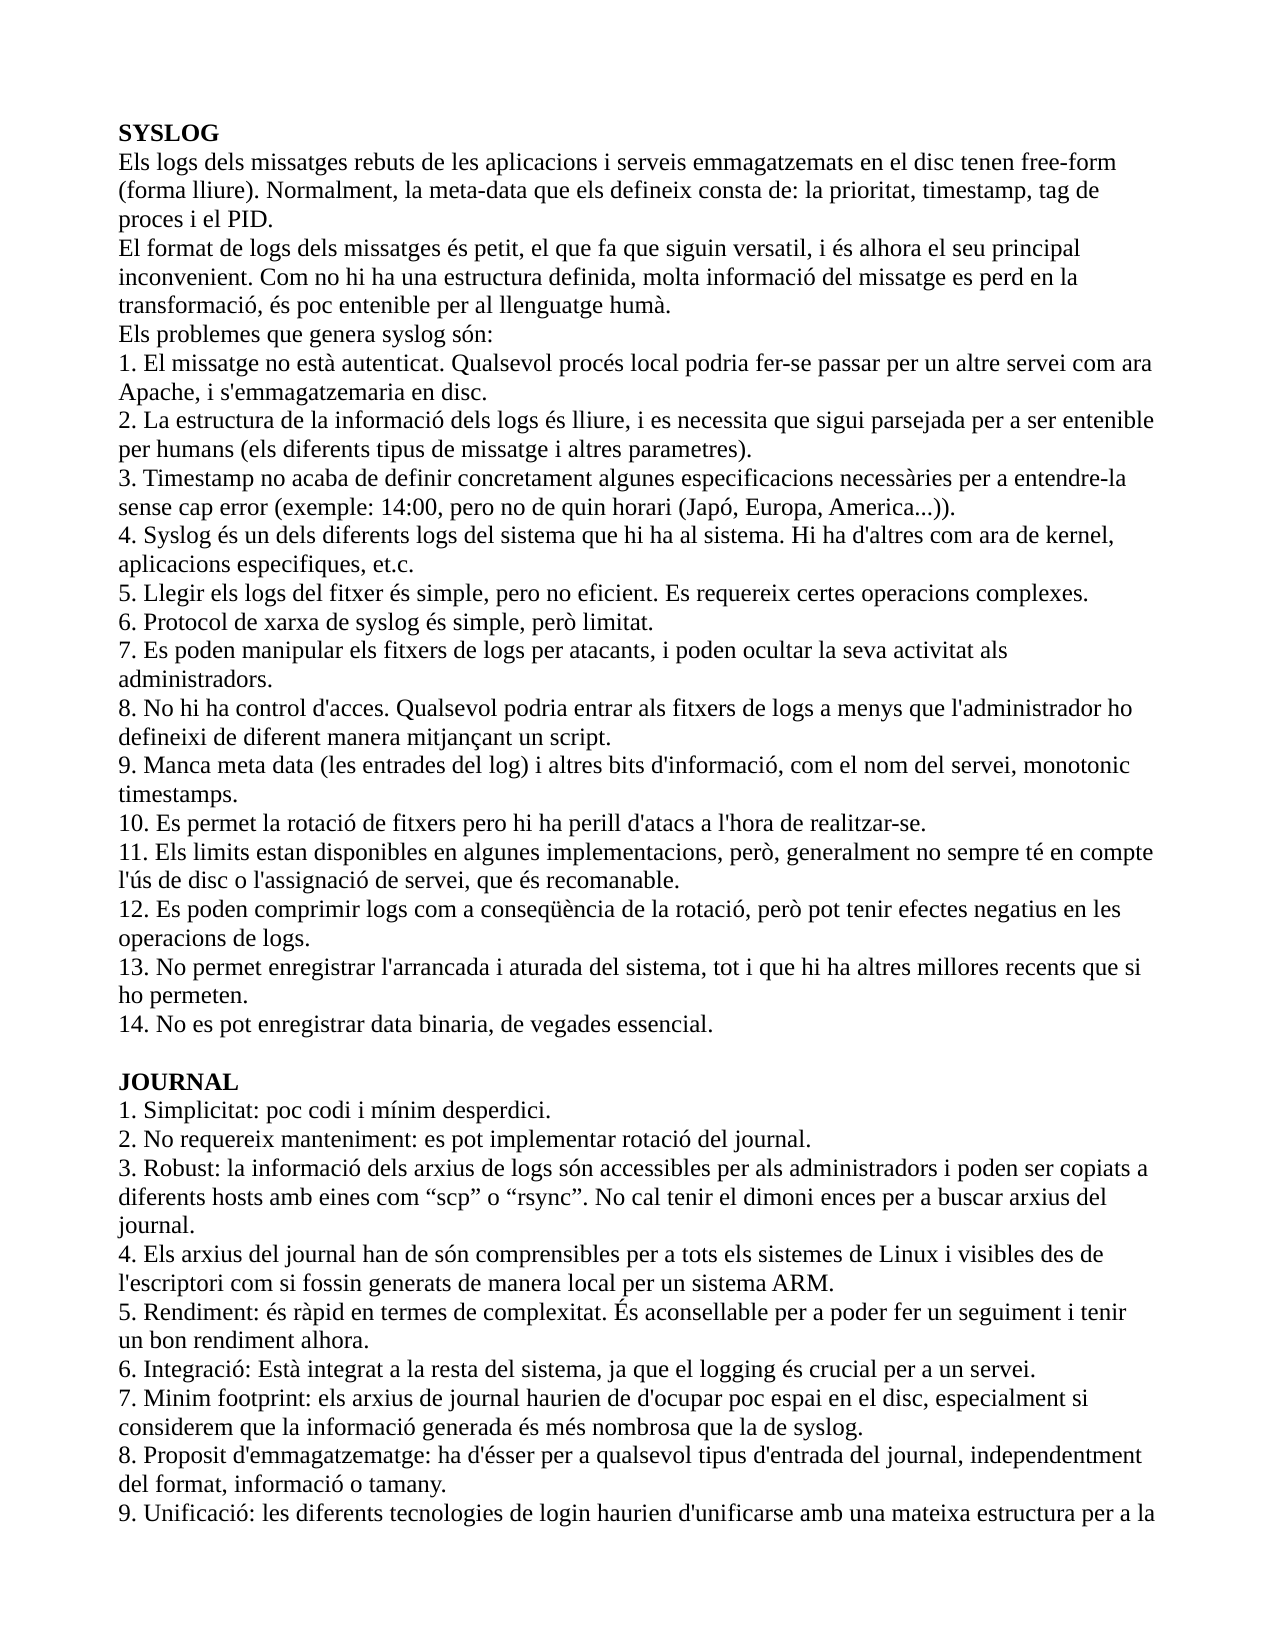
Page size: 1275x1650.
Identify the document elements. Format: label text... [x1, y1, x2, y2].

text El format de logs dels missatges és petit, el que fa que siguin versatil, i és alhora el seu principal inconvenient. Com no hi ha una estructura definida, molta informació del missatge es perd en la transformació, és poc entenible per al llenguatge humà. [118, 233, 1157, 319]
text 1. Simplicitat: poc codi i mínim desperdici. [118, 1096, 1157, 1124]
text 9. Unificació: les diferents tecnologies de login haurien d'unificarse amb una mateixa estructura per a la [118, 1498, 1157, 1527]
text 8. Proposit d'emmagatzematge: ha d'ésser per a qualsevol tipus d'entrada del journal, independentment del format, informació o tamany. [118, 1441, 1157, 1498]
text 6. Integració: Està integrat a la resta del sistema, ja que el logging és crucial per a un servei. [118, 1354, 1157, 1383]
text 7. Minim footprint: els arxius de journal haurien de d'ocupar poc espai en el disc, especialment si considerem que la informació generada és més nombrosa que la de syslog. [118, 1383, 1157, 1441]
text 3. Timestamp no acaba de definir concretament algunes especificacions necessàries per a entendre-la sense cap error (exemple: 14:00, pero no de quin horari (Japó, Europa, America...)). [118, 463, 1157, 521]
text 10. Es permet la rotació de fitxers pero hi ha perill d'atacs a l'hora de realitzar-se. [118, 808, 1157, 837]
text 9. Manca meta data (les entrades del log) i altres bits d'informació, com el nom del servei, monotonic timestamps. [118, 751, 1157, 808]
text 14. No es pot enregistrar data binaria, de vegades essencial. [118, 1009, 1157, 1038]
text 5. Llegir els logs del fitxer és simple, pero no eficient. Es requereix certes operacions complexes. [118, 578, 1157, 607]
text SYSLOG [118, 118, 1157, 147]
text JOURNAL [118, 1067, 1157, 1096]
text 2. No requereix manteniment: es pot implementar rotació del journal. [118, 1124, 1157, 1153]
text 5. Rendiment: és ràpid en termes de complexitat. És aconsellable per a poder fer un seguiment i tenir un bon rendiment alhora. [118, 1297, 1157, 1354]
text 11. Els limits estan disponibles en algunes implementacions, però, generalment no sempre té en compte l'ús de disc o l'assignació de servei, que és recomanable. [118, 837, 1157, 894]
text 13. No permet enregistrar l'arrancada i aturada del sistema, tot i que hi ha altres millores recents que si ho permeten. [118, 952, 1157, 1009]
text 1. El missatge no està autenticat. Qualsevol procés local podria fer-se passar per un altre servei com ara Apache, i s'emmagatzemaria en disc. [118, 348, 1157, 406]
text 12. Es poden comprimir logs com a conseqüència de la rotació, però pot tenir efectes negatius en les operacions de logs. [118, 894, 1157, 952]
text 3. Robust: la informació dels arxius de logs són accessibles per als administradors i poden ser copiats a diferents hosts amb eines com “scp” o “rsync”. No cal tenir el dimoni ences per a buscar arxius del journal. [118, 1153, 1157, 1239]
text 6. Protocol de xarxa de syslog és simple, però limitat. [118, 607, 1157, 636]
text Els logs dels missatges rebuts de les aplicacions i serveis emmagatzemats en el disc tenen free-form (forma lliure). Normalment, la meta-data que els defineix consta de: la prioritat, timestamp, tag de proces i el PID. [118, 147, 1157, 233]
text 7. Es poden manipular els fitxers de logs per atacants, i poden ocultar la seva activitat als administradors. [118, 636, 1157, 693]
text 4. Els arxius del journal han de són comprensibles per a tots els sistemes de Linux i visibles des de l'escriptori com si fossin generats de manera local per un sistema ARM. [118, 1239, 1157, 1297]
text 8. No hi ha control d'acces. Qualsevol podria entrar als fitxers de logs a menys que l'administrador ho defineixi de diferent manera mitjançant un script. [118, 693, 1157, 751]
text 4. Syslog és un dels diferents logs del sistema que hi ha al sistema. Hi ha d'altres com ara de kernel, aplicacions especifiques, et.c. [118, 521, 1157, 578]
text 2. La estructura de la informació dels logs és lliure, i es necessita que sigui parsejada per a ser entenible per humans (els diferents tipus de missatge i altres parametres). [118, 406, 1157, 463]
text Els problemes que genera syslog són: [118, 319, 1157, 348]
